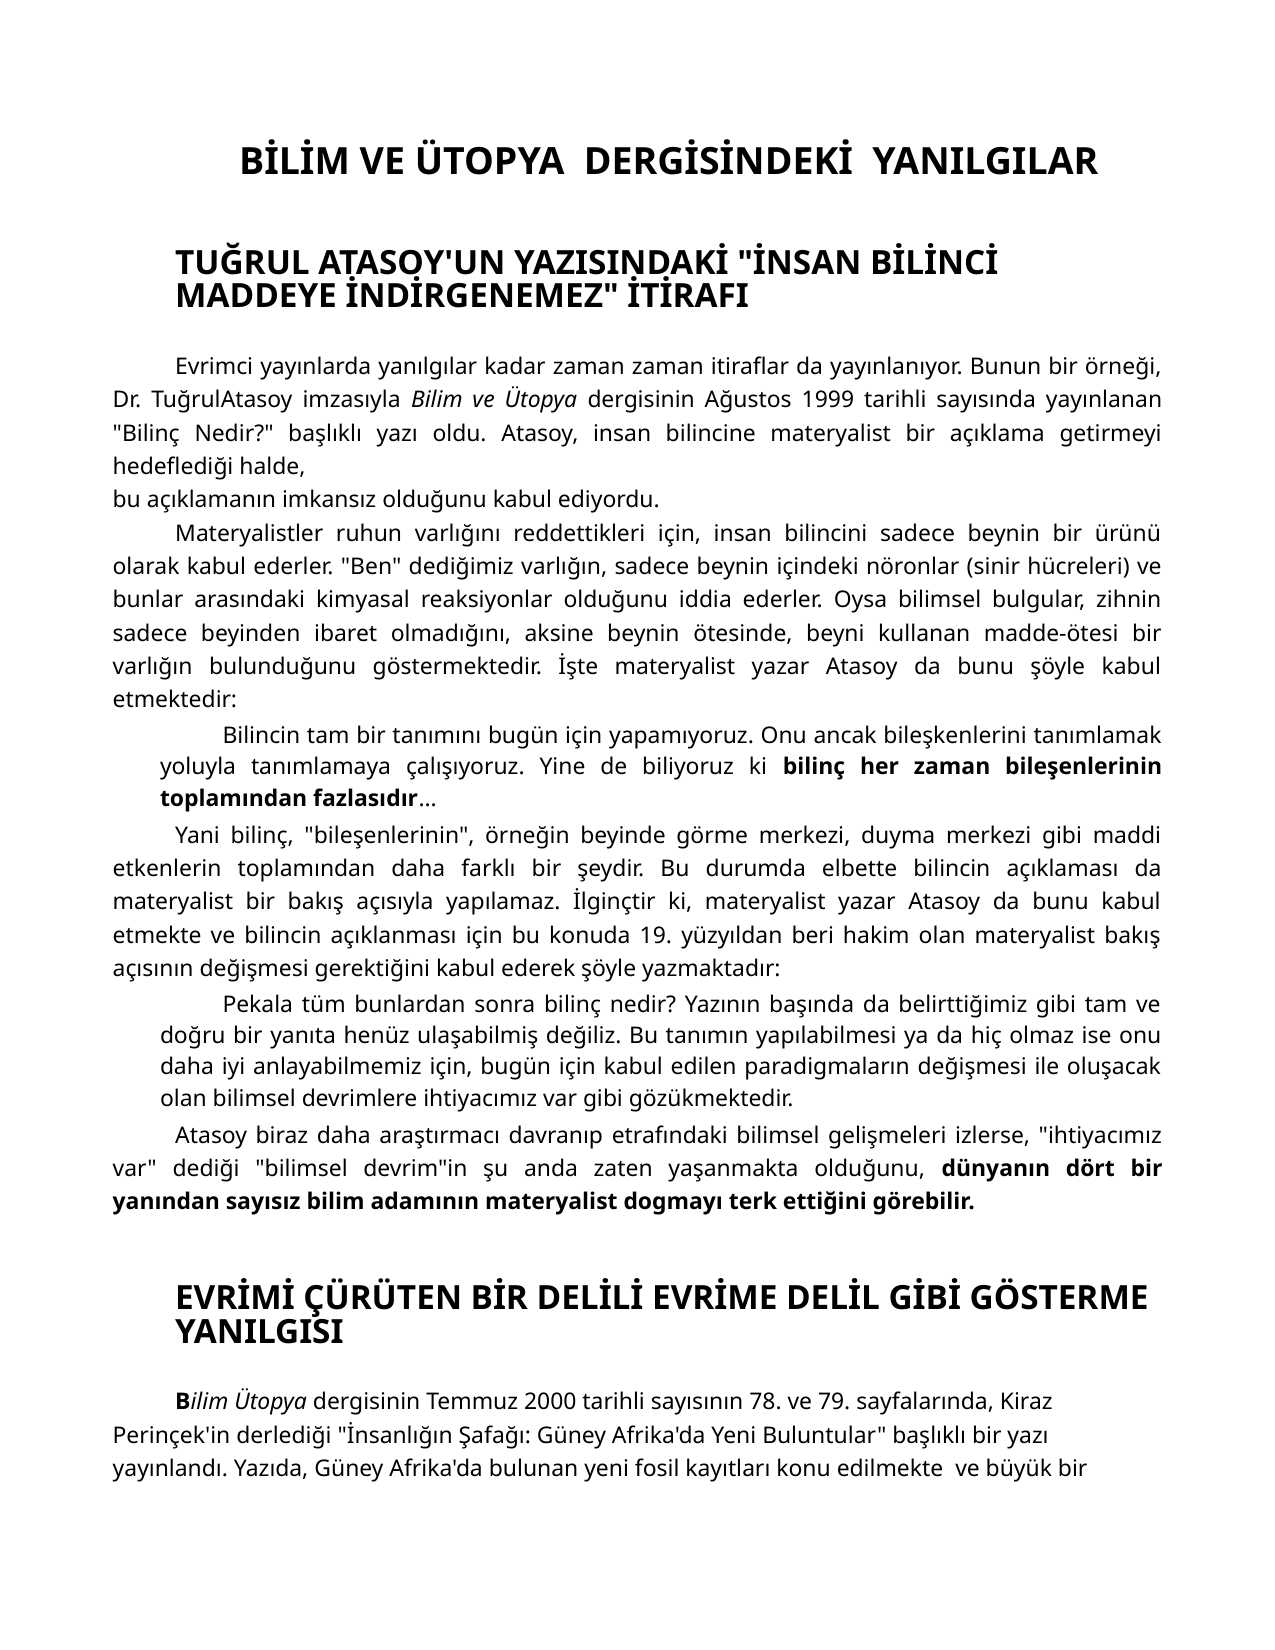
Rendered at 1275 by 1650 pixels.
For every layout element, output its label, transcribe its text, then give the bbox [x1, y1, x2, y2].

text Bilincin tam bir tanımını bugün için yapamıyoruz. Onu ancak bileşkenlerini tanımlamak yoluyla tanımlamaya çalışıyoruz. Yine de biliyoruz ki bilinç her zaman bileşenlerinin toplamından fazlasıdır… [160, 718, 1162, 812]
text bu açıklamanın imkansız olduğunu kabul ediyordu. [112, 481, 1162, 514]
subtitle BİLİM VE ÜTOPYA DERGİSİNDEKİ YANILGILAR [112, 148, 1162, 181]
text EVRİMİ ÇÜRÜTEN BİR DELİLİ EVRİME DELİL GİBİ GÖSTERME YANILGISI [175, 1283, 1162, 1350]
text Pekala tüm bunlardan sonra bilinç nedir? Yazının başında da belirttiğimiz gibi tam ve doğru bir yanıta henüz ulaşabilmiş değiliz. Bu tanımın yapılabilmesi ya da hiç olmaz ise onu daha iyi anlayabilmemiz için, bugün için kabul edilen paradigmaların değişmesi ile oluşacak olan bilimsel devrimlere ihtiyacımız var gibi gözükmektedir. [160, 987, 1162, 1112]
text Atasoy biraz daha araştırmacı davranıp etrafındaki bilimsel gelişmeleri izlerse, "ihtiyacımız var" dediği "bilimsel devrim"in şu anda zaten yaşanmakta olduğunu, dünyanın dört bir yanından sayısız bilim adamının materyalist dogmayı terk ettiğini görebilir. [112, 1116, 1162, 1216]
text Evrimci yayınlarda yanılgılar kadar zaman zaman itiraflar da yayınlanıyor. Bunun bir örneği, Dr. TuğrulAtasoy imzasıyla Bilim ve Ütopya dergisinin Ağustos 1999 tarihli sayısında yayınlanan "Bilinç Nedir?" başlıklı yazı oldu. Atasoy, insan bilincine materyalist bir açıklama getirmeyi hedeflediği halde, [112, 348, 1162, 481]
text Yani bilinç, "bileşenlerinin", örneğin beyinde görme merkezi, duyma merkezi gibi maddi etkenlerin toplamından daha farklı bir şeydir. Bu durumda elbette bilincin açıklaması da materyalist bir bakış açısıyla yapılamaz. İlginçtir ki, materyalist yazar Atasoy da bunu kabul etmekte ve bilincin açıklanması için bu konuda 19. yüzyıldan beri hakim olan materyalist bakış açısının değişmesi gerektiğini kabul ederek şöyle yazmaktadır: [112, 816, 1162, 983]
text TUĞRUL ATASOY'UN YAZISINDAKİ "İNSAN BİLİNCİ MADDEYE İNDİRGENEMEZ" İTİRAFI [175, 248, 1162, 314]
text Bilim Ütopya dergisinin Temmuz 2000 tarihli sayısının 78. ve 79. sayfalarında, Kiraz Perinçek'in derlediği "İnsanlığın Şafağı: Güney Afrika'da Yeni Buluntular" başlıklı bir yazı yayınlandı. Yazıda, Güney Afrika'da bulunan yeni fosil kayıtları konu edilmekte ve büyük bir [112, 1383, 1162, 1483]
text Materyalistler ruhun varlığını reddettikleri için, insan bilincini sadece beynin bir ürünü olarak kabul ederler. "Ben" dediğimiz varlığın, sadece beynin içindeki nöronlar (sinir hücreleri) ve bunlar arasındaki kimyasal reaksiyonlar olduğunu iddia ederler. Oysa bilimsel bulgular, zihnin sadece beyinden ibaret olmadığını, aksine beynin ötesinde, beyni kullanan madde-ötesi bir varlığın bulunduğunu göstermektedir. İşte materyalist yazar Atasoy da bunu şöyle kabul etmektedir: [112, 514, 1162, 714]
